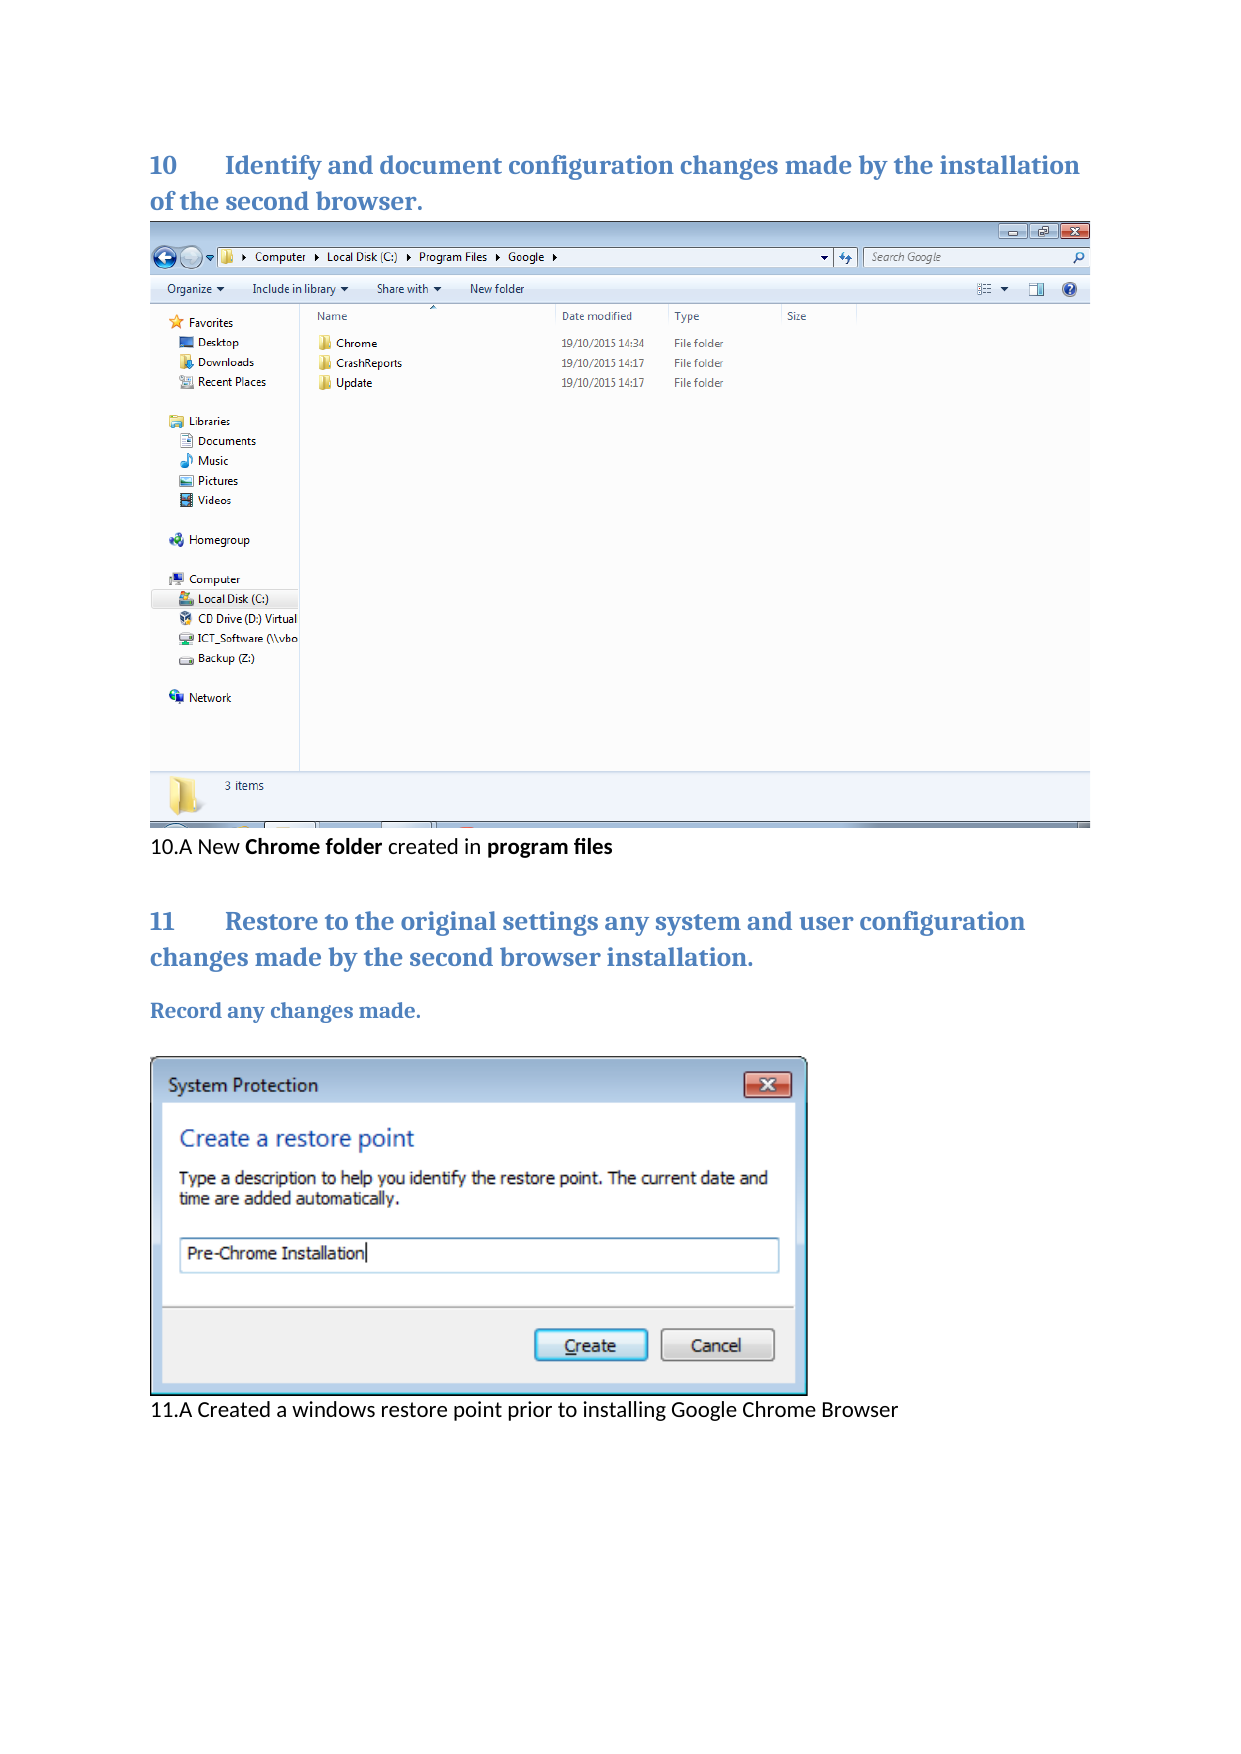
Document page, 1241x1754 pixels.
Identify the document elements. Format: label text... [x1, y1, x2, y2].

subtitle Record any changes made. [150, 998, 1090, 1025]
text 10.A New Chrome folder created in program files [150, 832, 1090, 860]
subtitle 10 Identify and document configuration changes made by the installation of the second browser. [150, 150, 1090, 221]
subtitle 11 Restore to the original settings any system and user configuration changes made by the second browser installation. [150, 906, 1090, 973]
text 11.A Created a windows restore point prior to installing Google Chrome Browser [150, 1396, 1090, 1424]
